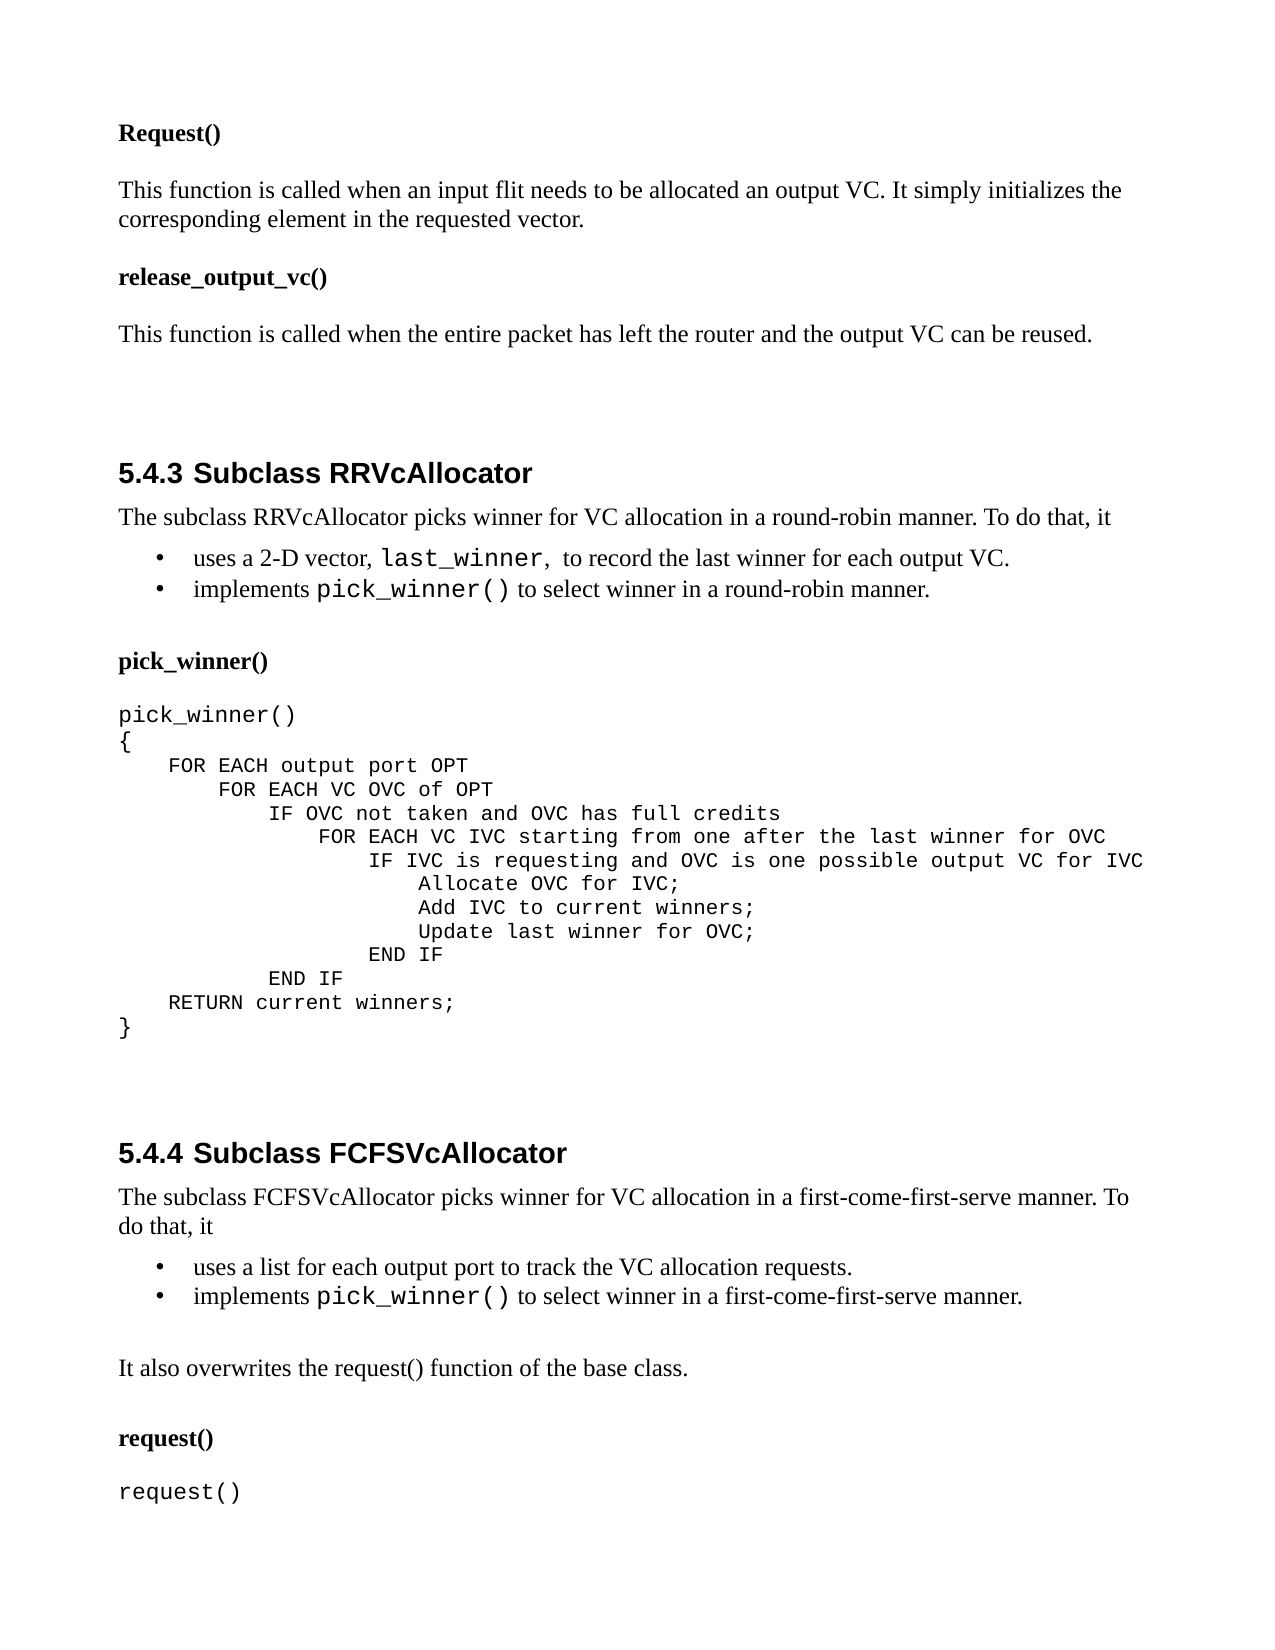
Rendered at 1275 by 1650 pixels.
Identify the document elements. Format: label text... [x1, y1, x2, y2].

text This function is called when an input flit needs to be allocated an output VC. It simply initializes the corresponding element in the requested vector. [118, 176, 1157, 233]
subtitle Subclass FCFSVcAllocator [118, 1136, 1157, 1170]
text { [118, 729, 1157, 755]
text release_output_vc() [118, 262, 1157, 291]
text END IF [118, 944, 1157, 968]
text This function is called when the entire packet has left the router and the output VC can be reused. [118, 319, 1157, 348]
text END IF [118, 968, 1157, 992]
text request() [118, 1481, 1157, 1507]
text RETURN current winners; [118, 992, 1157, 1015]
text FOR EACH VC OVC of OPT [118, 779, 1157, 802]
list implements pick_winner() to select winner in a round-robin manner. [156, 574, 1157, 604]
text pick_winner() [118, 646, 1157, 674]
text Request() [118, 118, 1157, 147]
text IF IVC is requesting and OVC is one possible output VC for IVC [118, 850, 1157, 873]
subtitle Subclass RRVcAllocator [118, 456, 1157, 489]
text FOR EACH VC IVC starting from one after the last winner for OVC [118, 826, 1157, 850]
text pick_winner() [118, 703, 1157, 729]
text request() [118, 1423, 1157, 1452]
text The subclass FCFSVcAllocator picks winner for VC allocation in a first-come-first-serve manner. To do that, it [118, 1182, 1157, 1240]
list uses a 2-D vector, last_winner, to record the last winner for each output VC. [156, 543, 1157, 574]
text The subclass RRVcAllocator picks winner for VC allocation in a round-robin manner. To do that, it [118, 502, 1157, 530]
text Allocate OVC for IVC; [118, 873, 1157, 897]
text Update last winner for OVC; [118, 921, 1157, 944]
text FOR EACH output port OPT [118, 755, 1157, 779]
text It also overwrites the request() function of the base class. [118, 1353, 1157, 1382]
text } [118, 1015, 1157, 1041]
list implements pick_winner() to select winner in a first-come-first-serve manner. [156, 1281, 1157, 1312]
text Add IVC to current winners; [118, 897, 1157, 921]
text IF OVC not taken and OVC has full credits [118, 802, 1157, 826]
list uses a list for each output port to track the VC allocation requests. [156, 1252, 1157, 1281]
